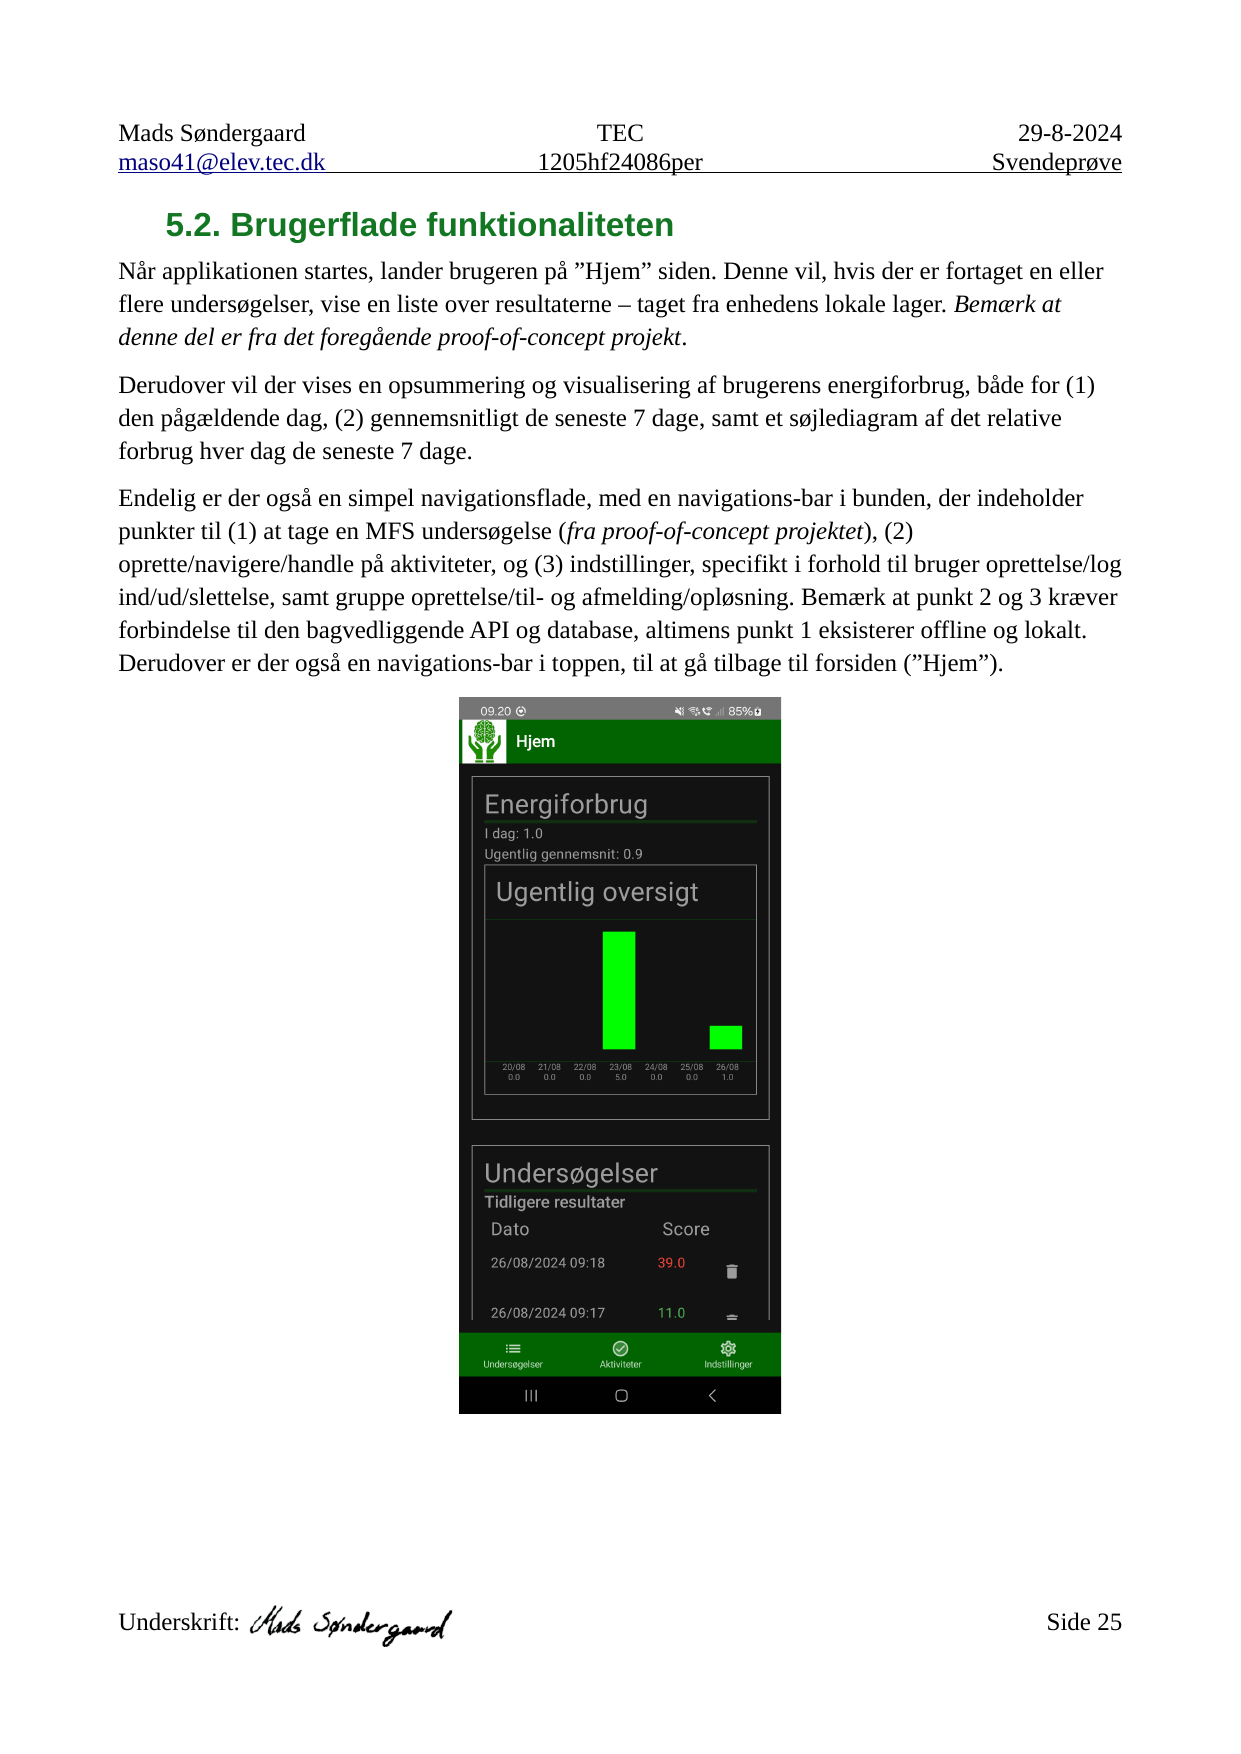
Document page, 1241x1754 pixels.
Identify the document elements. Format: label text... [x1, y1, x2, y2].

picture [459, 697, 782, 1414]
picture [244, 1600, 458, 1647]
text Derudover vil der vises en opsummering og visualisering af brugerens energiforbrug, både for (1) den pågældende dag, (2) gennemsnitligt de seneste 7 dage, samt et søjlediagram af det relative forbrug hver dag de seneste 7 dage. [118, 370, 1122, 464]
subtitle 5.2. Brugerflade funktionaliteten [118, 205, 1122, 243]
text Når applikationen startes, lander brugeren på ”Hjem” siden. Denne vil, hvis der er fortaget en eller flere undersøgelser, vise en liste over resultaterne – taget fra enhedens lokale lager. Bemærk at denne del er fra det foregående proof-of-concept projekt. [118, 256, 1122, 351]
text Endelig er der også en simpel navigationsflade, med en navigations-bar i bunden, der indeholder punkter til (1) at tage en MFS undersøgelse (fra proof-of-concept projektet), (2) oprette/navigere/handle på aktiviteter, og (3) indstillinger, specifikt i forhold til bruger oprettelse/log ind/ud/slettelse, samt gruppe oprettelse/til- og afmelding/opløsning. Bemærk at punkt 2 og 3 kræver forbindelse til den bagvedliggende API og database, altimens punkt 1 eksisterer offline og lokalt. Derudover er der også en navigations-bar i toppen, til at gå tilbage til forsiden (”Hjem”). [118, 483, 1122, 677]
